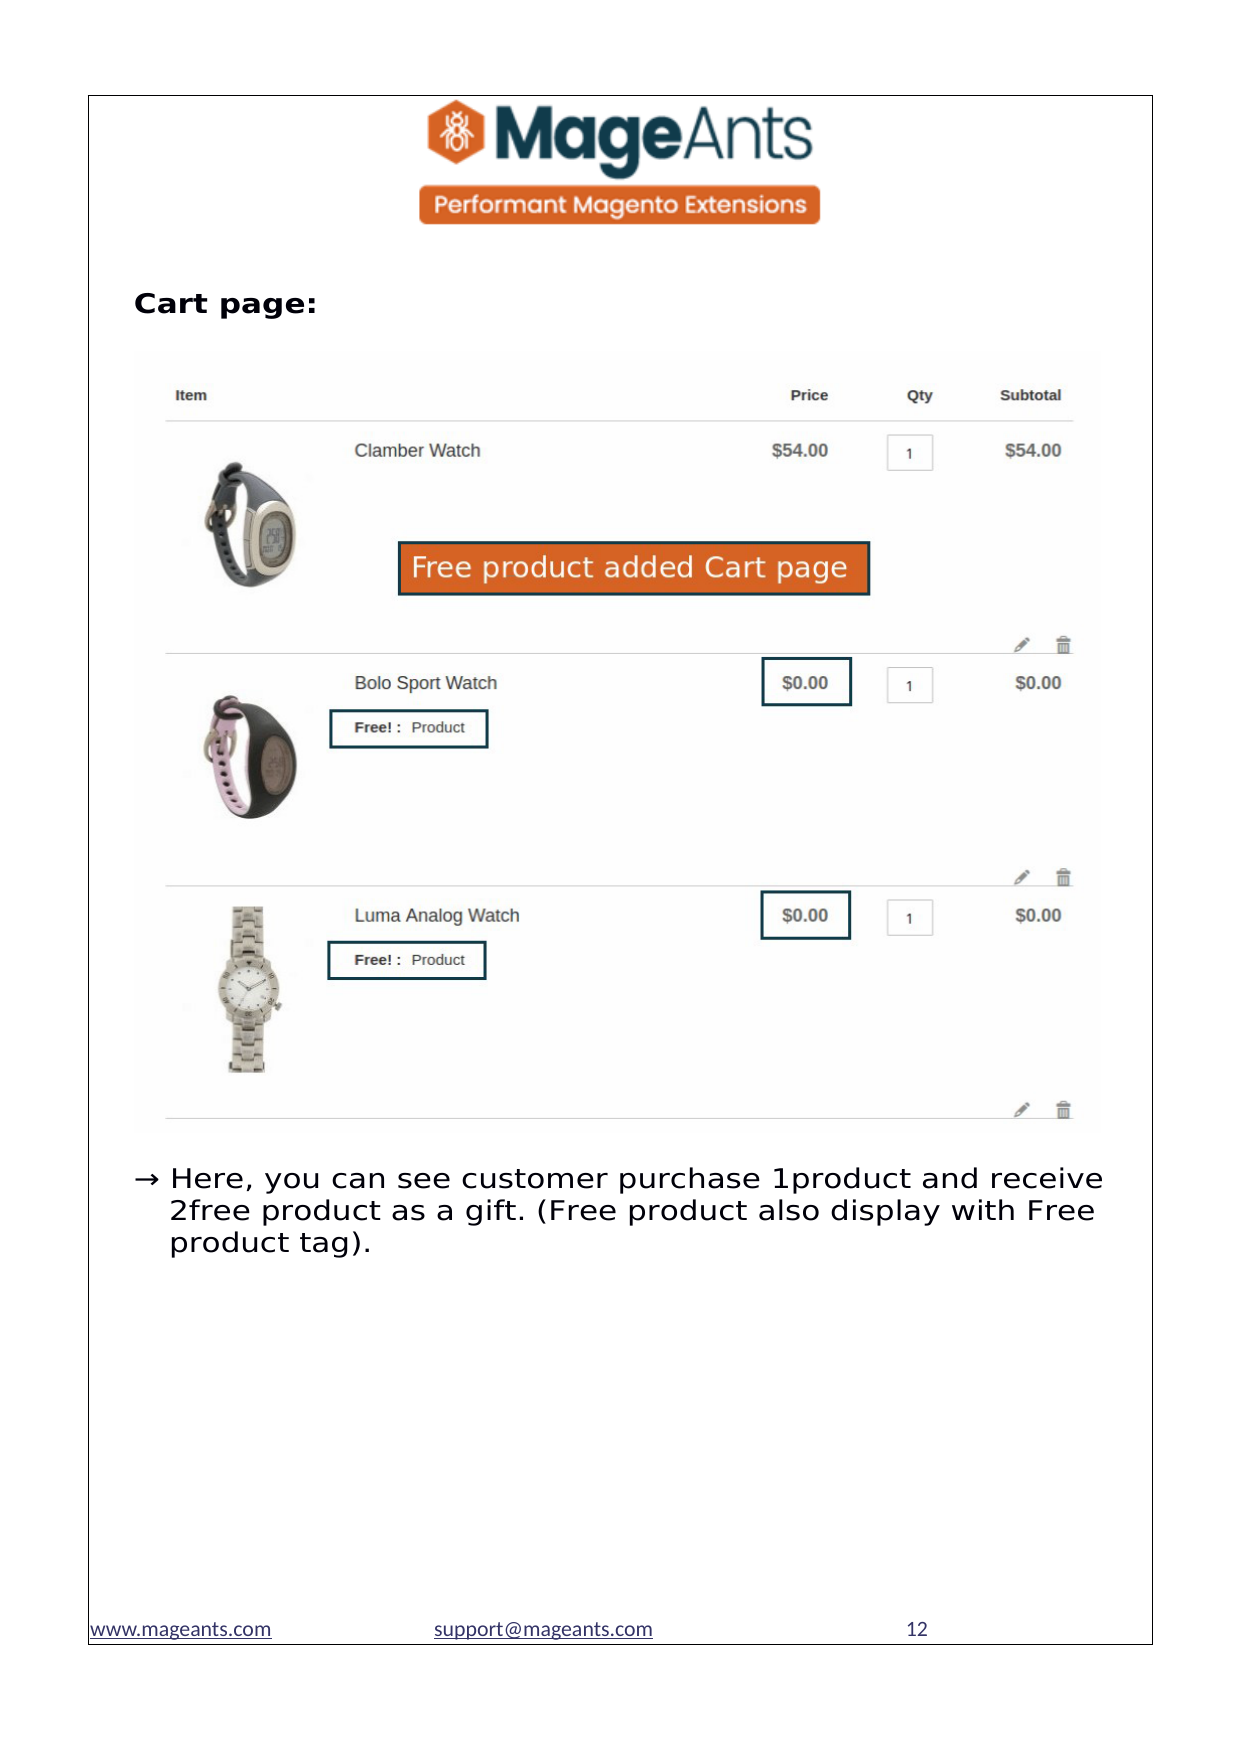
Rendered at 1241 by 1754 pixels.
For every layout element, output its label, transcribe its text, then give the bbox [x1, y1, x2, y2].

text → Here, you can see customer purchase 1product and receive [134, 1164, 1150, 1195]
text product tag). [90, 1227, 1150, 1258]
text Cart page: [90, 288, 1150, 320]
text 2free product as a gift. (Free product also display with Free [90, 1195, 1150, 1227]
picture [415, 97, 825, 226]
